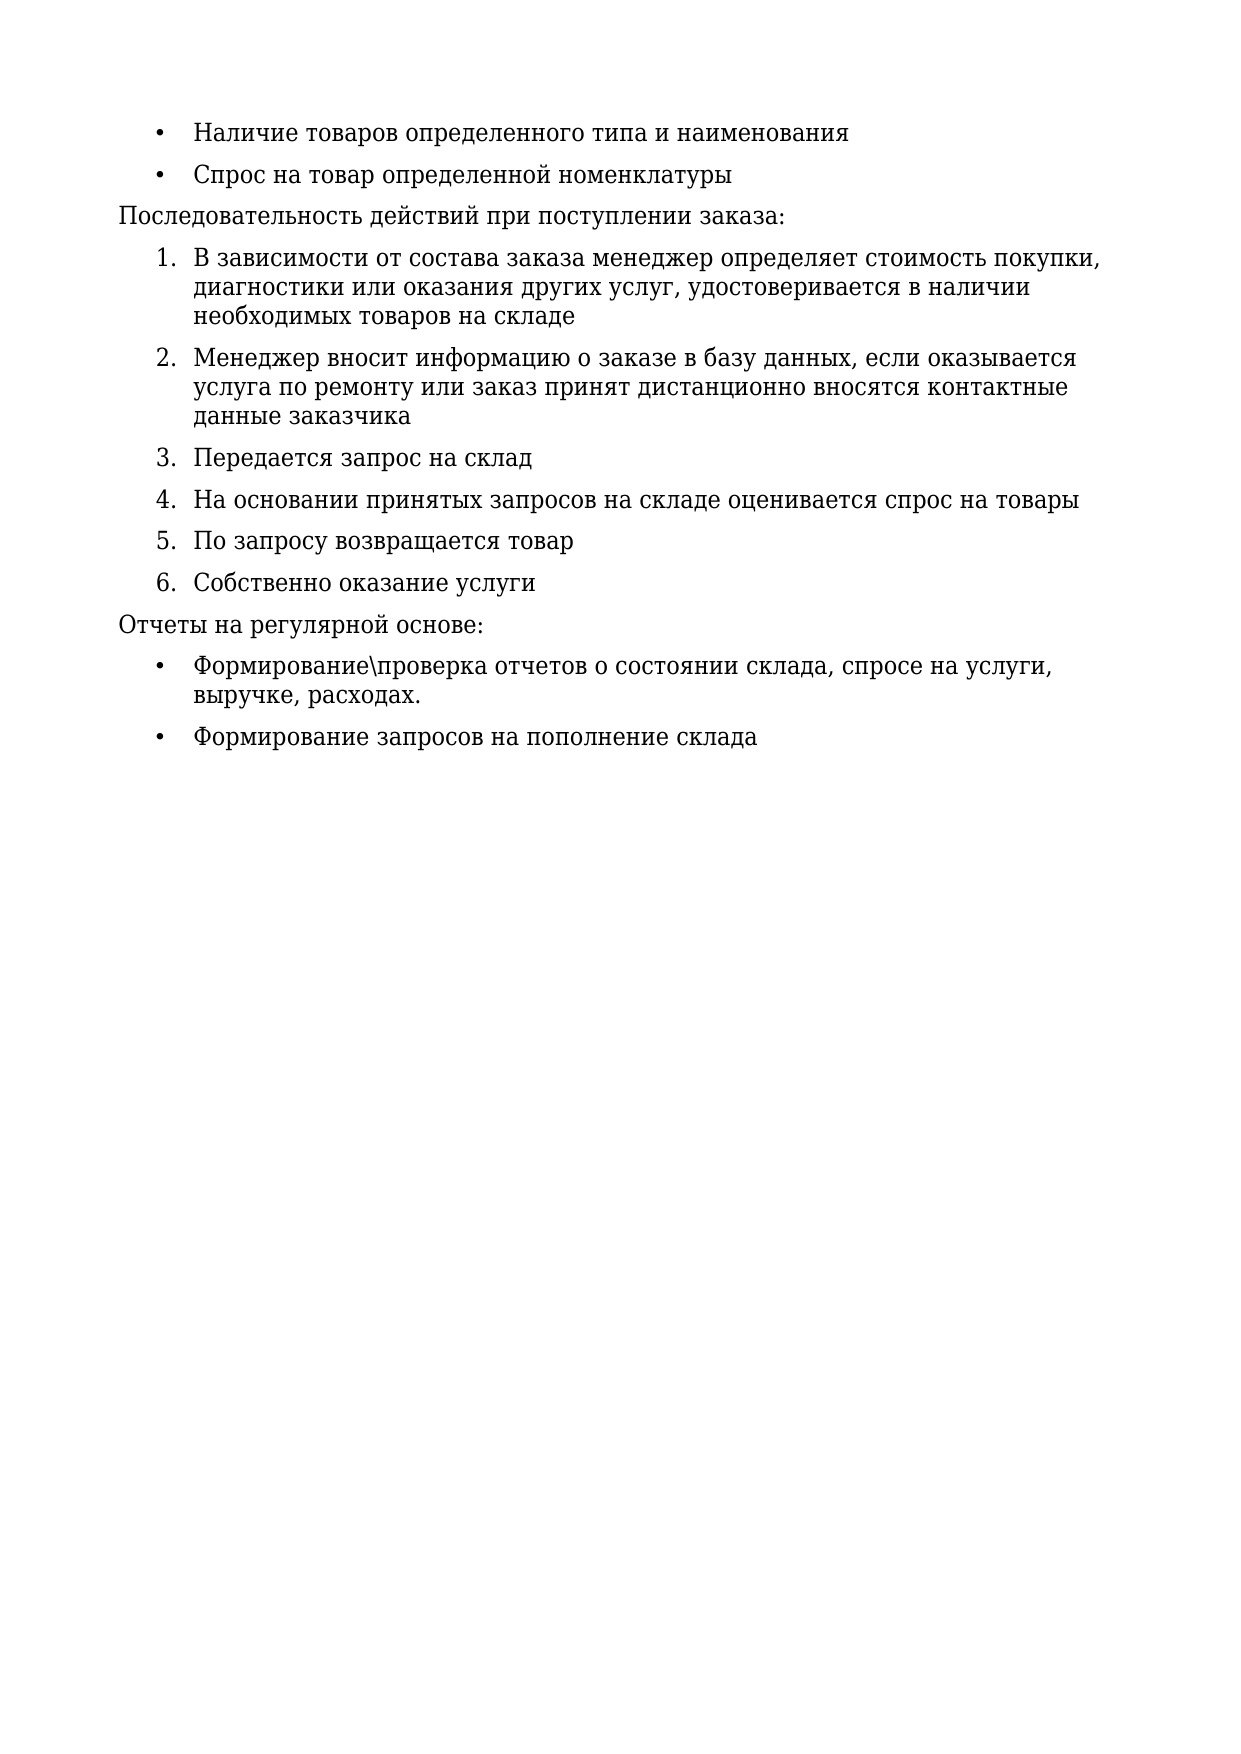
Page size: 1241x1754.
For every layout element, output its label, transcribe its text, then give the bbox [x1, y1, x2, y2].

list Передается запрос на склад [156, 443, 1122, 472]
list В зависимости от состава заказа менеджер определяет стоимость покупки, диагностики или оказания других услуг, удостоверивается в наличии необходимых товаров на складе [156, 243, 1122, 331]
list На основании принятых запросов на складе оценивается спрос на товары [156, 485, 1122, 514]
text Отчеты на регулярной основе: [118, 610, 1122, 639]
list По запросу возвращается товар [156, 526, 1122, 556]
list Формирование запросов на пополнение склада [156, 722, 1122, 751]
list Наличие товаров определенного типа и наименования [156, 118, 1122, 147]
list Менеджер вносит информацию о заказе в базу данных, если оказывается услуга по ремонту или заказ принят дистанционно вносятся контактные данные заказчика [156, 343, 1122, 431]
list Собственно оказание услуги [156, 568, 1122, 597]
list Спрос на товар определенной номенклатуры [156, 160, 1122, 189]
list Формирование\проверка отчетов о состоянии склада, спросе на услуги, выручке, расходах. [156, 651, 1122, 710]
text Последовательность действий при поступлении заказа: [118, 201, 1122, 231]
